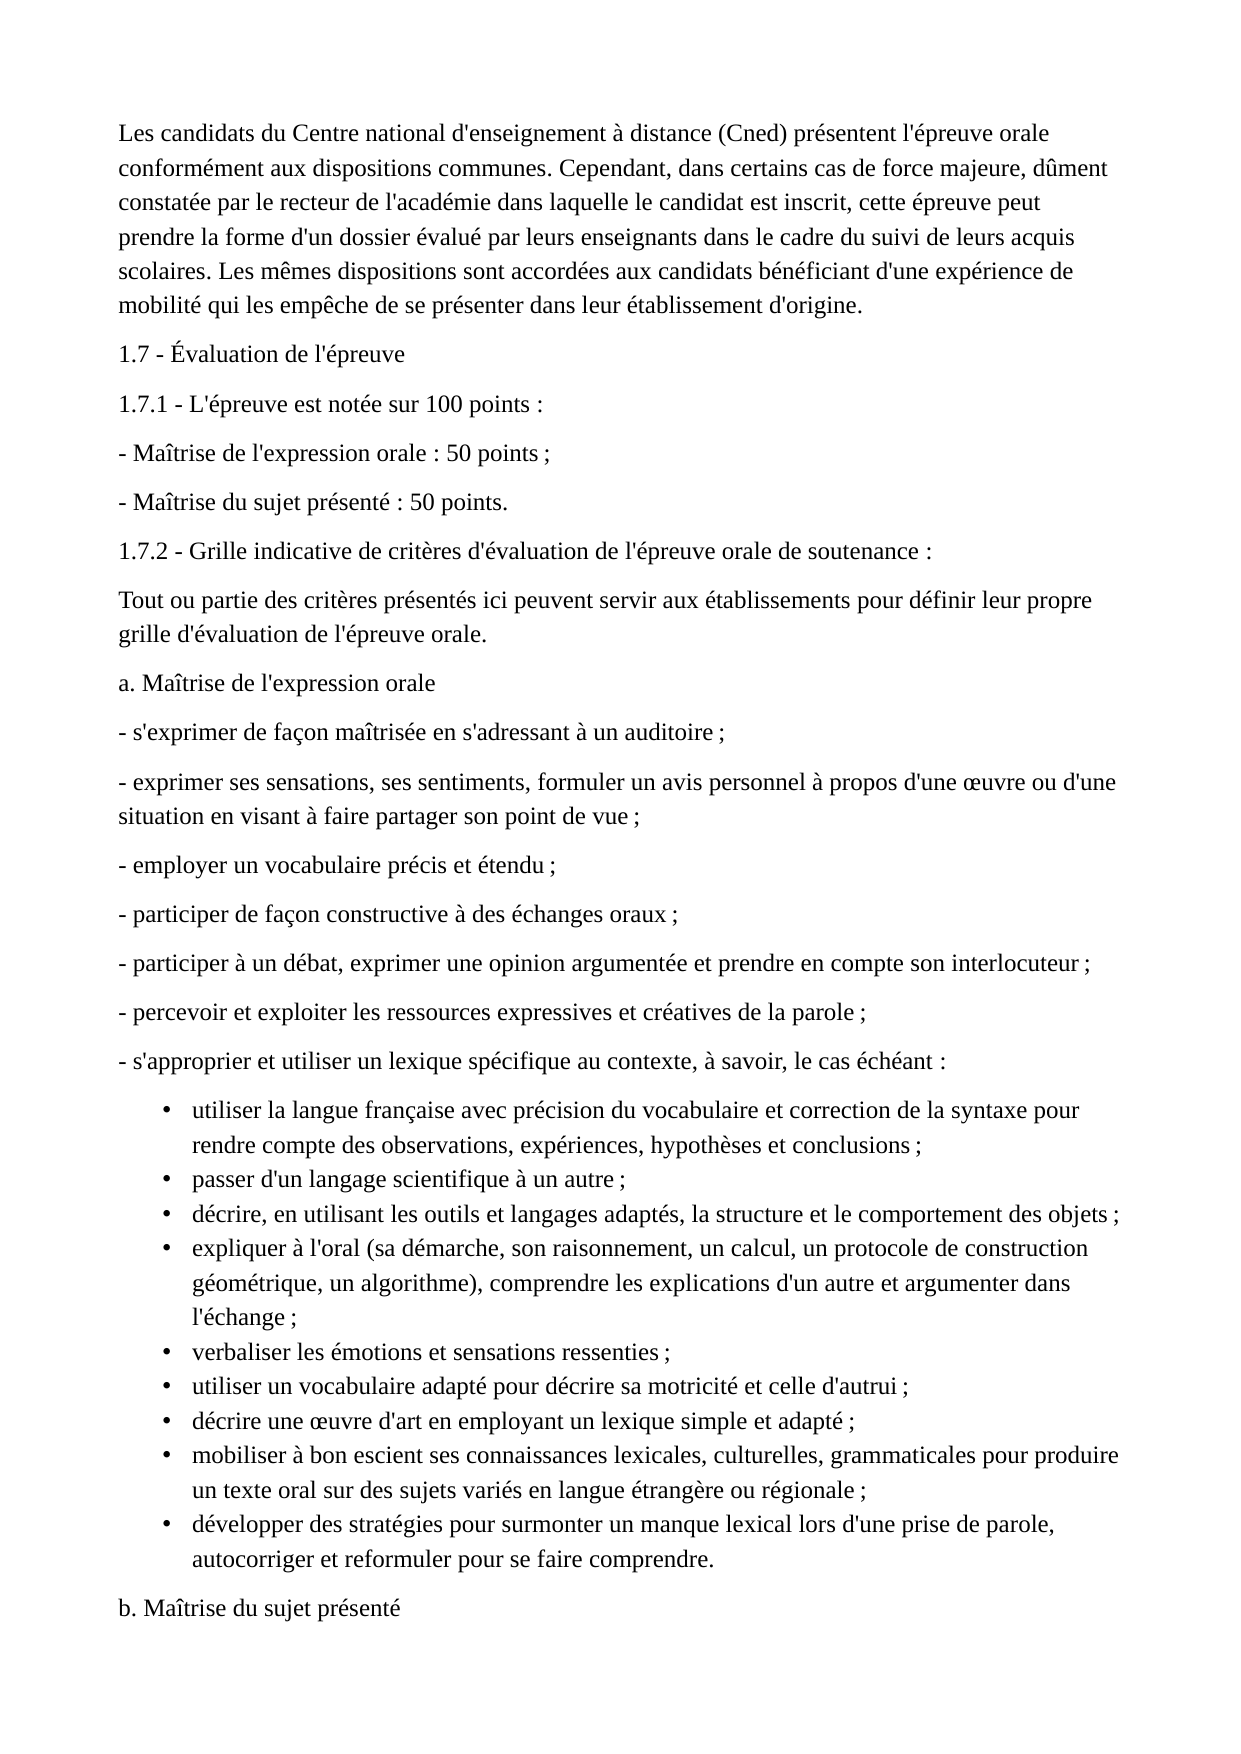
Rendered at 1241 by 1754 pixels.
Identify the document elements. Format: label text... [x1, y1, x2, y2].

text b. Maîtrise du sujet présenté [118, 1593, 1122, 1621]
text 1.7.2 - Grille indicative de critères d'évaluation de l'épreuve orale de soutenance : [118, 536, 1122, 564]
text Les candidats du Centre national d'enseignement à distance (Cned) présentent l'épreuve orale conformément aux dispositions communes. Cependant, dans certains cas de force majeure, dûment constatée par le recteur de l'académie dans laquelle le candidat est inscrit, cette épreuve peut prendre la forme d'un dossier évalué par leurs enseignants dans le cadre du suivi de leurs acquis scolaires. Les mêmes dispositions sont accordées aux candidats bénéficiant d'une expérience de mobilité qui les empêche de se présenter dans leur établissement d'origine. [118, 118, 1122, 319]
text - Maîtrise de l'expression orale : 50 points ; [118, 438, 1122, 466]
text - exprimer ses sensations, ses sentiments, formuler un avis personnel à propos d'une œuvre ou d'une situation en visant à faire partager son point de vue ; [118, 767, 1122, 830]
text - participer à un débat, exprimer une opinion argumentée et prendre en compte son interlocuteur ; [118, 948, 1122, 977]
text - s'exprimer de façon maîtrisée en s'adressant à un auditoire ; [118, 717, 1122, 746]
text Tout ou partie des critères présentés ici peuvent servir aux établissements pour définir leur propre grille d'évaluation de l'épreuve orale. [118, 585, 1122, 648]
list utiliser la langue française avec précision du vocabulaire et correction de la syntaxe pour rendre compte des observations, expériences, hypothèses et conclusions ; [162, 1095, 1122, 1159]
text - s'approprier et utiliser un lexique spécifique au contexte, à savoir, le cas échéant : [118, 1046, 1122, 1075]
list passer d'un langage scientifique à un autre ; [162, 1164, 1122, 1193]
list utiliser un vocabulaire adapté pour décrire sa motricité et celle d'autrui ; [162, 1371, 1122, 1400]
text - percevoir et exploiter les ressources expressives et créatives de la parole ; [118, 997, 1122, 1026]
list décrire une œuvre d'art en employant un lexique simple et adapté ; [162, 1406, 1122, 1434]
text - Maîtrise du sujet présenté : 50 points. [118, 487, 1122, 516]
list verbaliser les émotions et sensations ressenties ; [162, 1337, 1122, 1366]
text 1.7.1 - L'épreuve est notée sur 100 points : [118, 389, 1122, 417]
text 1.7 - Évaluation de l'épreuve [118, 339, 1122, 368]
list décrire, en utilisant les outils et langages adaptés, la structure et le comportement des objets ; [162, 1199, 1122, 1228]
list développer des stratégies pour surmonter un manque lexical lors d'une prise de parole, autocorriger et reformuler pour se faire comprendre. [162, 1509, 1122, 1572]
list mobiliser à bon escient ses connaissances lexicales, culturelles, grammaticales pour produire un texte oral sur des sujets variés en langue étrangère ou régionale ; [162, 1440, 1122, 1503]
text a. Maîtrise de l'expression orale [118, 668, 1122, 697]
text - employer un vocabulaire précis et étendu ; [118, 850, 1122, 879]
list expliquer à l'oral (sa démarche, son raisonnement, un calcul, un protocole de construction géométrique, un algorithme), comprendre les explications d'un autre et argumenter dans l'échange ; [162, 1233, 1122, 1331]
text - participer de façon constructive à des échanges oraux ; [118, 899, 1122, 928]
